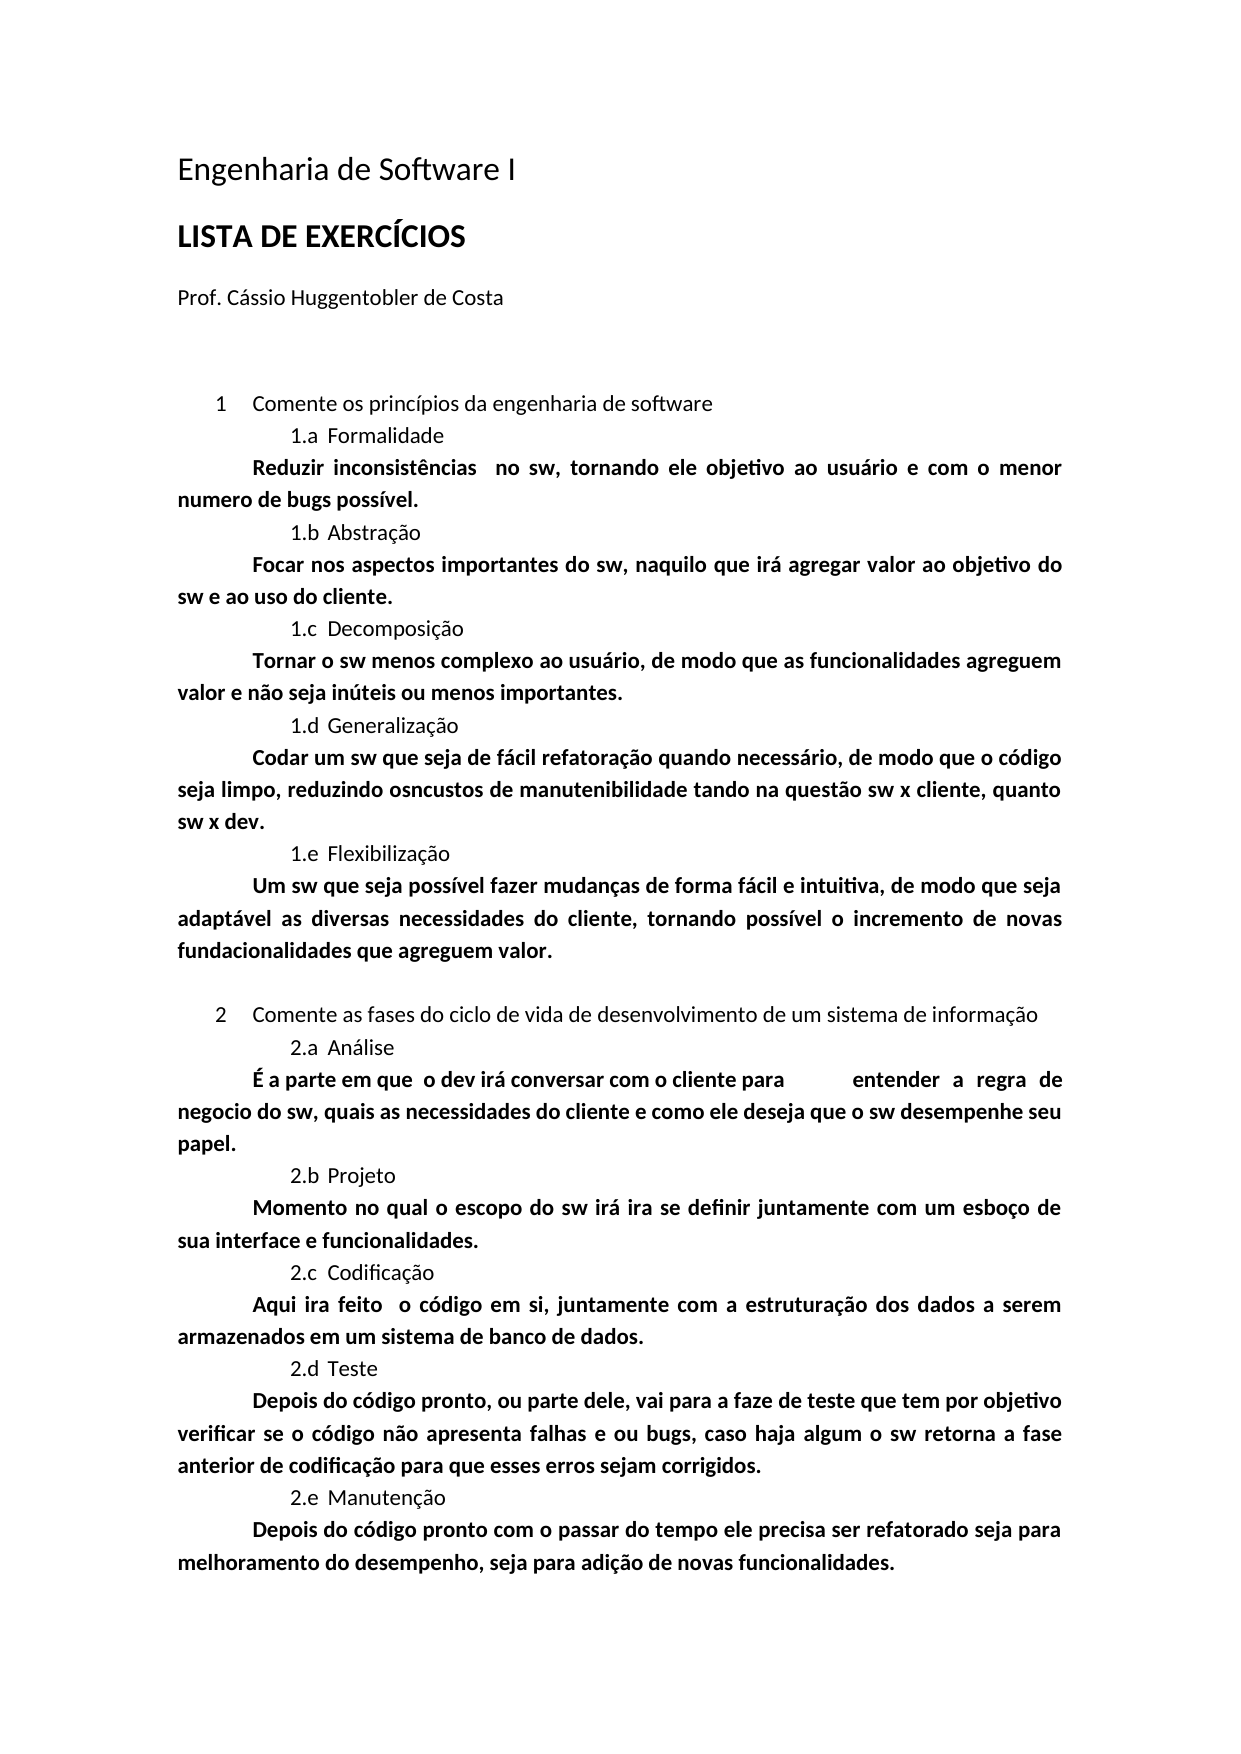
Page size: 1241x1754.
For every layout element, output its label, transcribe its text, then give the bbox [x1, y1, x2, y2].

list Generalização [290, 711, 1063, 739]
list Decomposição [290, 614, 1063, 642]
text Depois do código pronto com o passar do tempo ele precisa ser refatorado seja para melhoramento do desempenho, seja para adição de novas funcionalidades. [177, 1515, 1063, 1576]
text Codar um sw que seja de fácil refatoração quando necessário, de modo que o código seja limpo, reduzindo osncustos de manutenibilidade tando na questão sw x cliente, quanto sw x dev. [177, 743, 1063, 835]
list Abstração [290, 518, 1063, 546]
list Análise [290, 1033, 1063, 1061]
text Engenharia de Software I [177, 148, 1063, 188]
text Reduzir inconsistências no sw, tornando ele objetivo ao usuário e com o menor numero de bugs possível. [177, 453, 1063, 513]
list Comente os princípios da engenharia de software [215, 389, 1063, 417]
text LISTA DE EXERCÍCIOS [177, 215, 1063, 256]
list Flexibilização [290, 839, 1063, 867]
text Prof. Cássio Huggentobler de Costa [177, 283, 1063, 311]
text Momento no qual o escopo do sw irá ira se definir juntamente com um esboço de sua interface e funcionalidades. [177, 1193, 1063, 1254]
list Teste [290, 1354, 1063, 1382]
list É a parte em que o dev irá conversar com o cliente para entender a regra de negocio do sw, quais as necessidades do cliente e como ele deseja que o sw desempenhe seu papel. [177, 1065, 1063, 1157]
text Um sw que seja possível fazer mudanças de forma fácil e intuitiva, de modo que seja adaptável as diversas necessidades do cliente, tornando possível o incremento de novas fundacionalidades que agreguem valor. [177, 872, 1063, 964]
list Formalidade [290, 421, 1063, 449]
text Aqui ira feito o código em si, juntamente com a estruturação dos dados a serem armazenados em um sistema de banco de dados. [177, 1290, 1063, 1350]
text Tornar o sw menos complexo ao usuário, de modo que as funcionalidades agreguem valor e não seja inúteis ou menos importantes. [177, 646, 1063, 707]
text Focar nos aspectos importantes do sw, naquilo que irá agregar valor ao objetivo do sw e ao uso do cliente. [177, 550, 1063, 610]
list Manutenção [290, 1483, 1063, 1511]
text Depois do código pronto, ou parte dele, vai para a faze de teste que tem por objetivo verificar se o código não apresenta falhas e ou bugs, caso haja algum o sw retorna a fase anterior de codificação para que esses erros sejam corrigidos. [177, 1387, 1063, 1479]
list Comente as fases do ciclo de vida de desenvolvimento de um sistema de informação [215, 1000, 1063, 1028]
list Codificação [290, 1258, 1063, 1286]
list Projeto [290, 1161, 1063, 1189]
